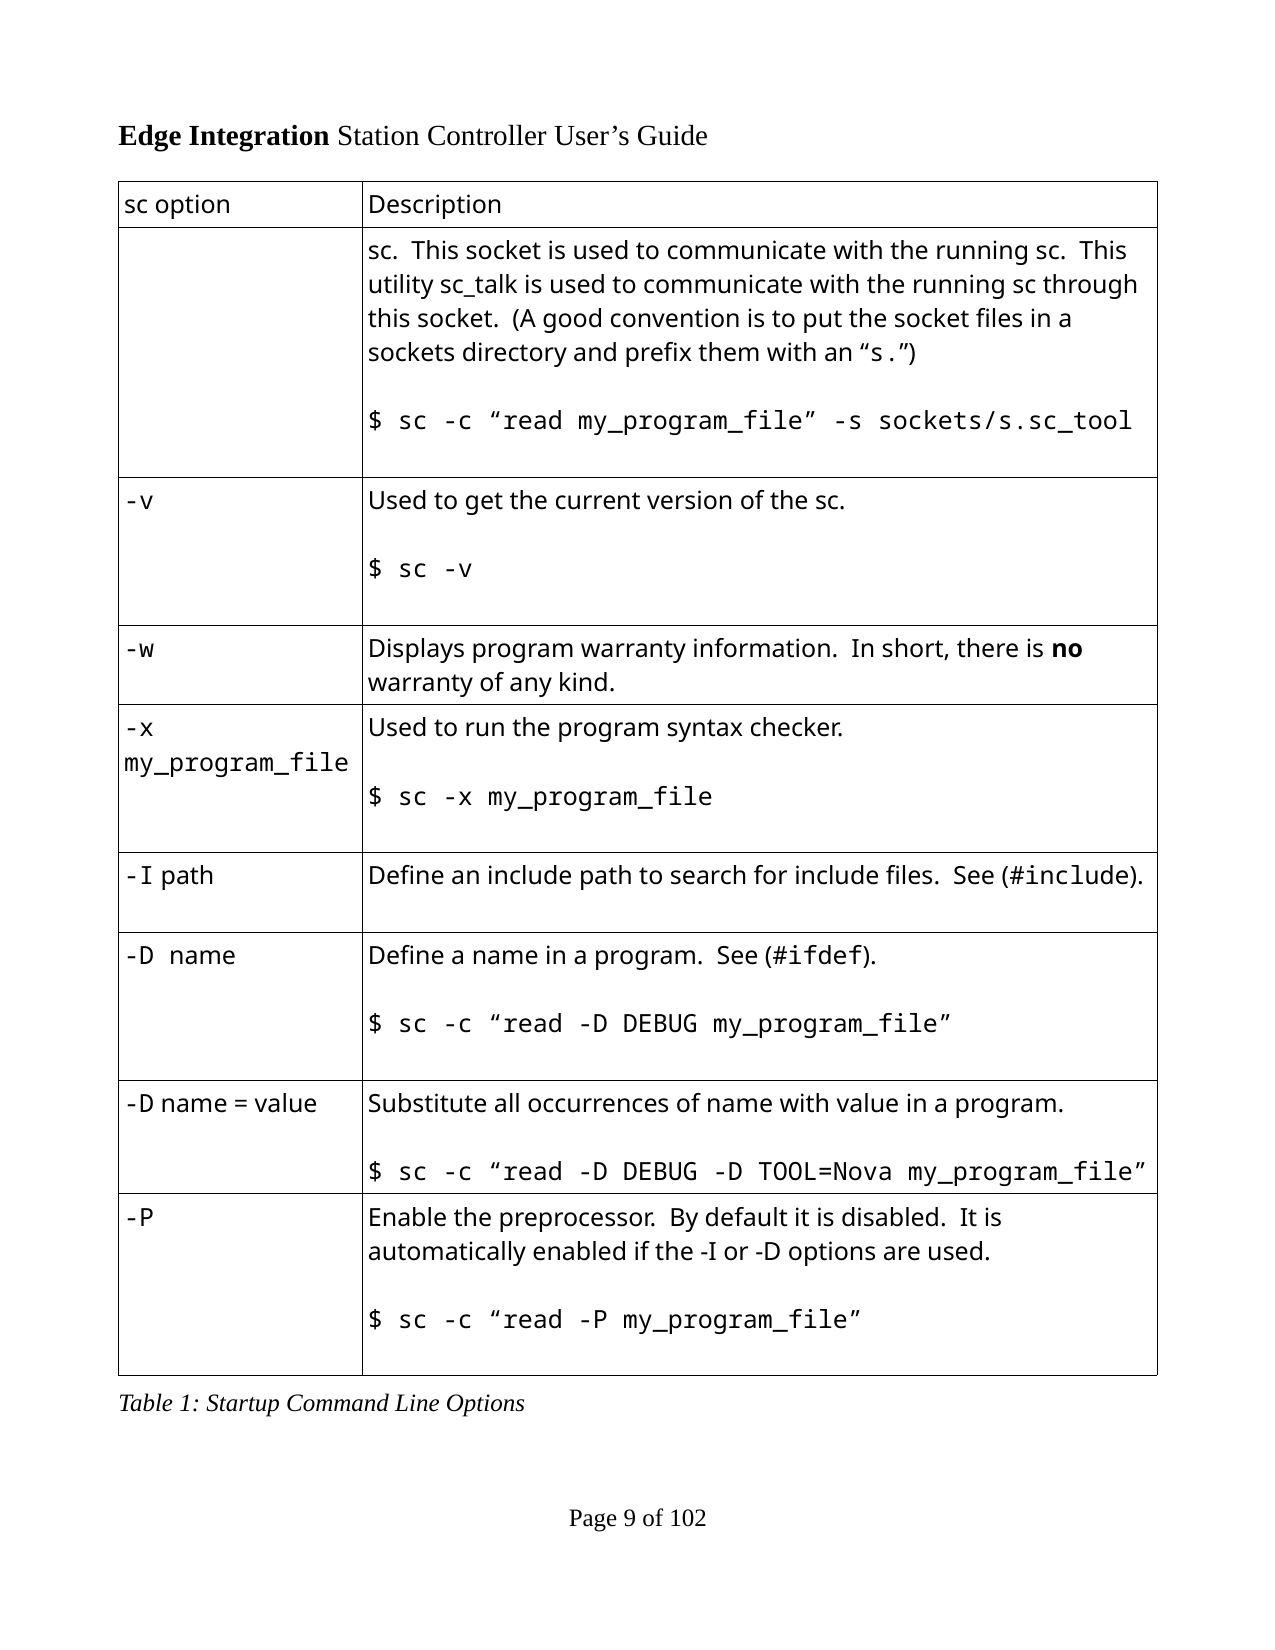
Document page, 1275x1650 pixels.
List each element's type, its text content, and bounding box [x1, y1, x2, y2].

table_cell Define an include path to search for include files. See (#include). [363, 853, 1157, 932]
table_cell -I path [119, 853, 362, 932]
table_cell Displays program warranty information. In short, there is no warranty of any kind. [363, 626, 1157, 704]
table_cell Substitute all occurrences of name with value in a program. $ sc -c “read -D DEBUG -D TOOL=Nova my_program_file” [363, 1081, 1157, 1193]
table_cell [119, 228, 362, 477]
table_cell Enable the preprocessor. By default it is disabled. It is automatically enabled if the -I or -D options are used. $ sc -c “read -P my_program_file” [363, 1194, 1157, 1375]
table_cell sc. This socket is used to communicate with the running sc. This utility sc_talk is used to communicate with the running sc through this socket. (A good convention is to put the socket files in a sockets directory and prefix them with an “s.”) $ sc -c “read my_program_file” -s sockets/s.sc_tool [363, 228, 1157, 477]
table_header Description [363, 182, 1157, 227]
table_cell -v [119, 478, 362, 624]
table_cell -x my_program_file [119, 705, 362, 852]
table_cell -D name = value [119, 1081, 362, 1193]
table_cell -w [119, 626, 362, 704]
table_cell Used to get the current version of the sc. $ sc -v [363, 478, 1157, 624]
table_cell -D name [119, 933, 362, 1079]
table_header sc option [119, 182, 362, 227]
text Table 1: Startup Command Line Options [118, 1388, 1157, 1417]
table_cell Define a name in a program. See (#ifdef). $ sc -c “read -D DEBUG my_program_file” [363, 933, 1157, 1079]
table_cell -P [119, 1194, 362, 1375]
table_cell Used to run the program syntax checker. $ sc -x my_program_file [363, 705, 1157, 852]
